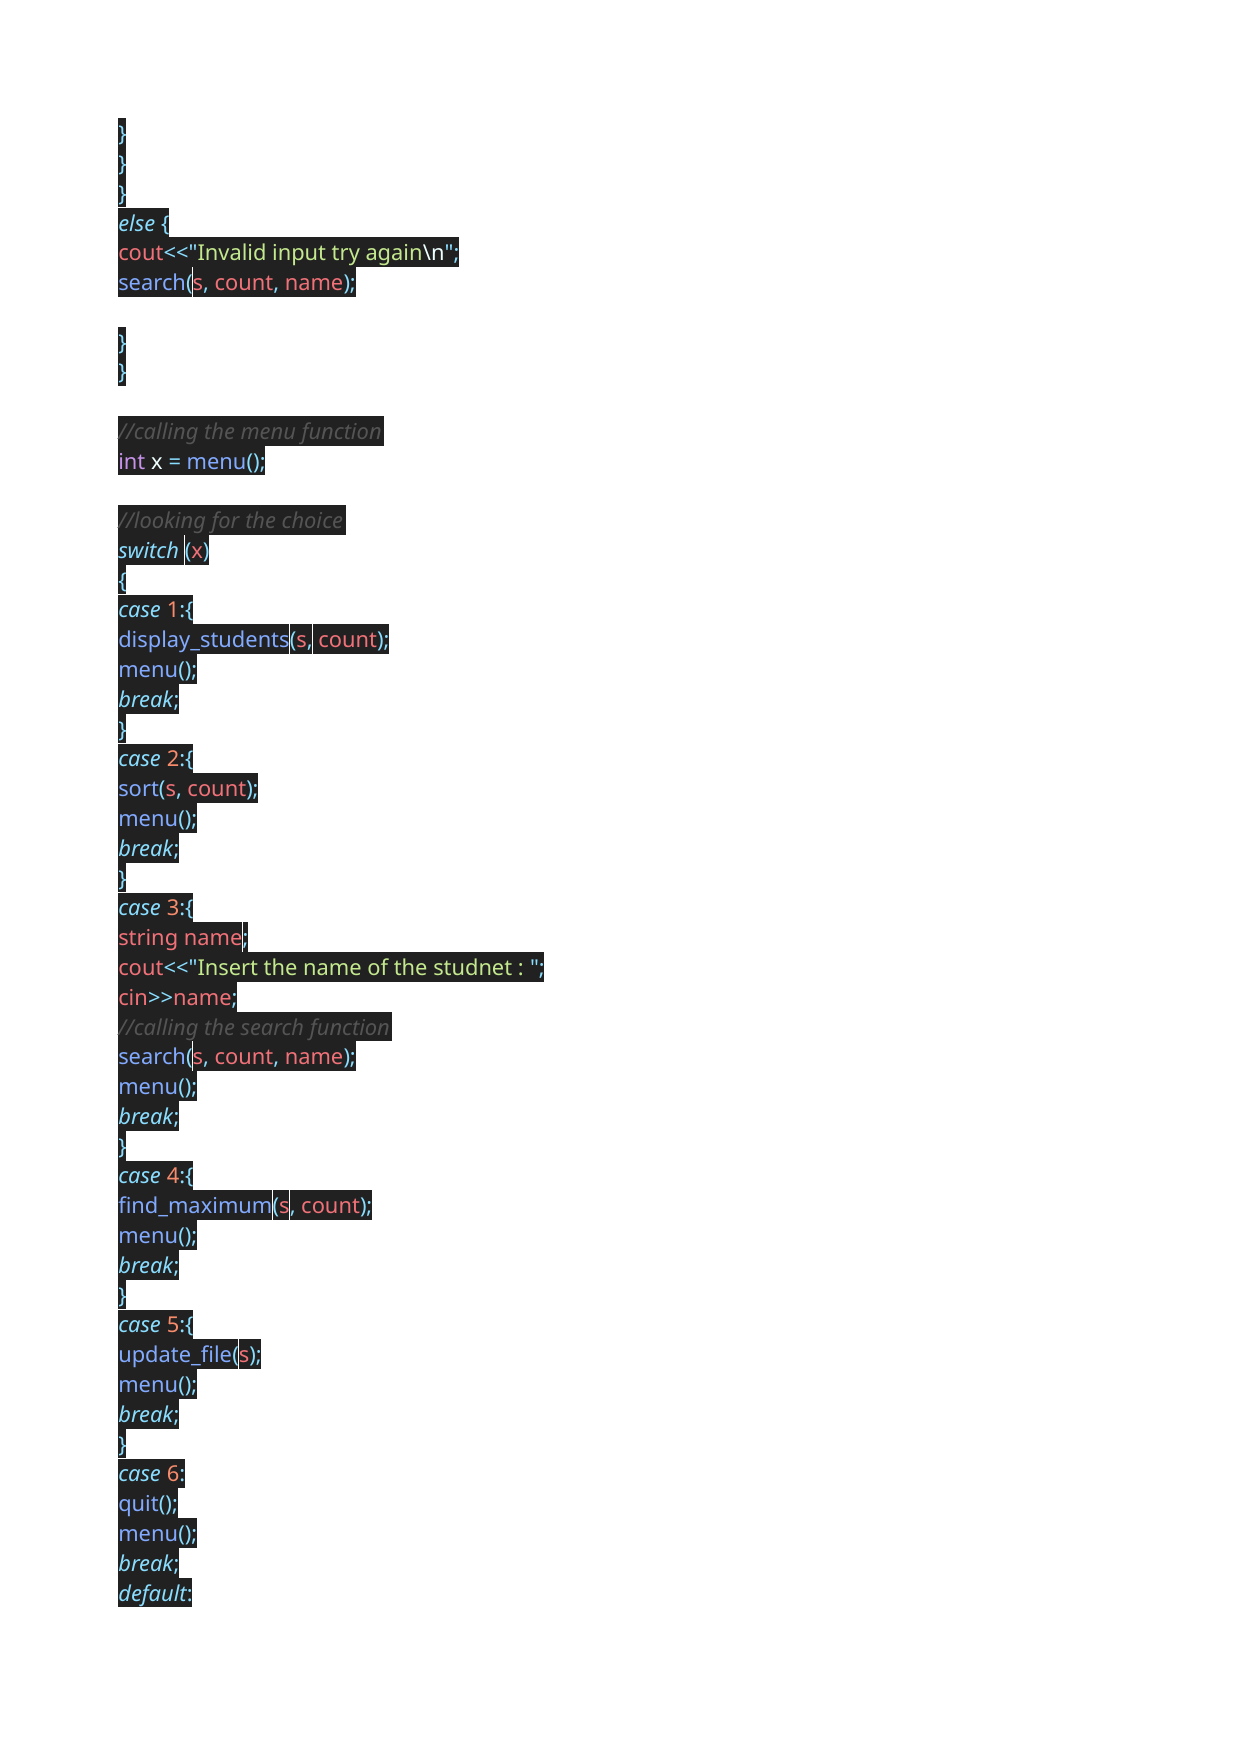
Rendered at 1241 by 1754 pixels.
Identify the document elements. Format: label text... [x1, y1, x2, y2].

text menu(); [118, 1220, 1122, 1250]
text case 6: [118, 1458, 1122, 1488]
text } [118, 1280, 1122, 1309]
text { [118, 565, 1122, 594]
text menu(); [118, 803, 1122, 833]
text menu(); [118, 654, 1122, 684]
text quit(); [118, 1488, 1122, 1518]
text } [118, 1131, 1122, 1161]
text //calling the search function [118, 1012, 1122, 1041]
text case 2:{ [118, 743, 1122, 773]
text } [118, 178, 1122, 207]
text case 5:{ [118, 1309, 1122, 1339]
text } [118, 1429, 1122, 1458]
text } [118, 714, 1122, 743]
text } [118, 118, 1122, 148]
text int x = menu(); [118, 446, 1122, 475]
text menu(); [118, 1369, 1122, 1399]
text find_maximum(s, count); [118, 1190, 1122, 1220]
text case 3:{ [118, 892, 1122, 922]
text break; [118, 1548, 1122, 1578]
text case 1:{ [118, 594, 1122, 624]
text } [118, 356, 1122, 386]
text break; [118, 1101, 1122, 1131]
text search(s, count, name); [118, 1041, 1122, 1071]
text //looking for the choice [118, 505, 1122, 535]
text cout<<"Insert the name of the studnet : "; [118, 952, 1122, 982]
text cin>>name; [118, 982, 1122, 1012]
text switch (x) [118, 535, 1122, 565]
text break; [118, 1250, 1122, 1280]
text cout<<"Invalid input try again\n"; [118, 237, 1122, 267]
text update_file(s); [118, 1339, 1122, 1369]
text search(s, count, name); [118, 267, 1122, 297]
text menu(); [118, 1518, 1122, 1548]
text string name; [118, 922, 1122, 952]
text else { [118, 207, 1122, 237]
text case 4:{ [118, 1161, 1122, 1190]
text break; [118, 684, 1122, 714]
text //calling the menu function [118, 416, 1122, 446]
text menu(); [118, 1071, 1122, 1101]
text default: [118, 1578, 1122, 1607]
text } [118, 327, 1122, 356]
text } [118, 148, 1122, 178]
text sort(s, count); [118, 773, 1122, 803]
text break; [118, 833, 1122, 863]
text } [118, 863, 1122, 892]
text break; [118, 1399, 1122, 1429]
text display_students(s, count); [118, 624, 1122, 654]
